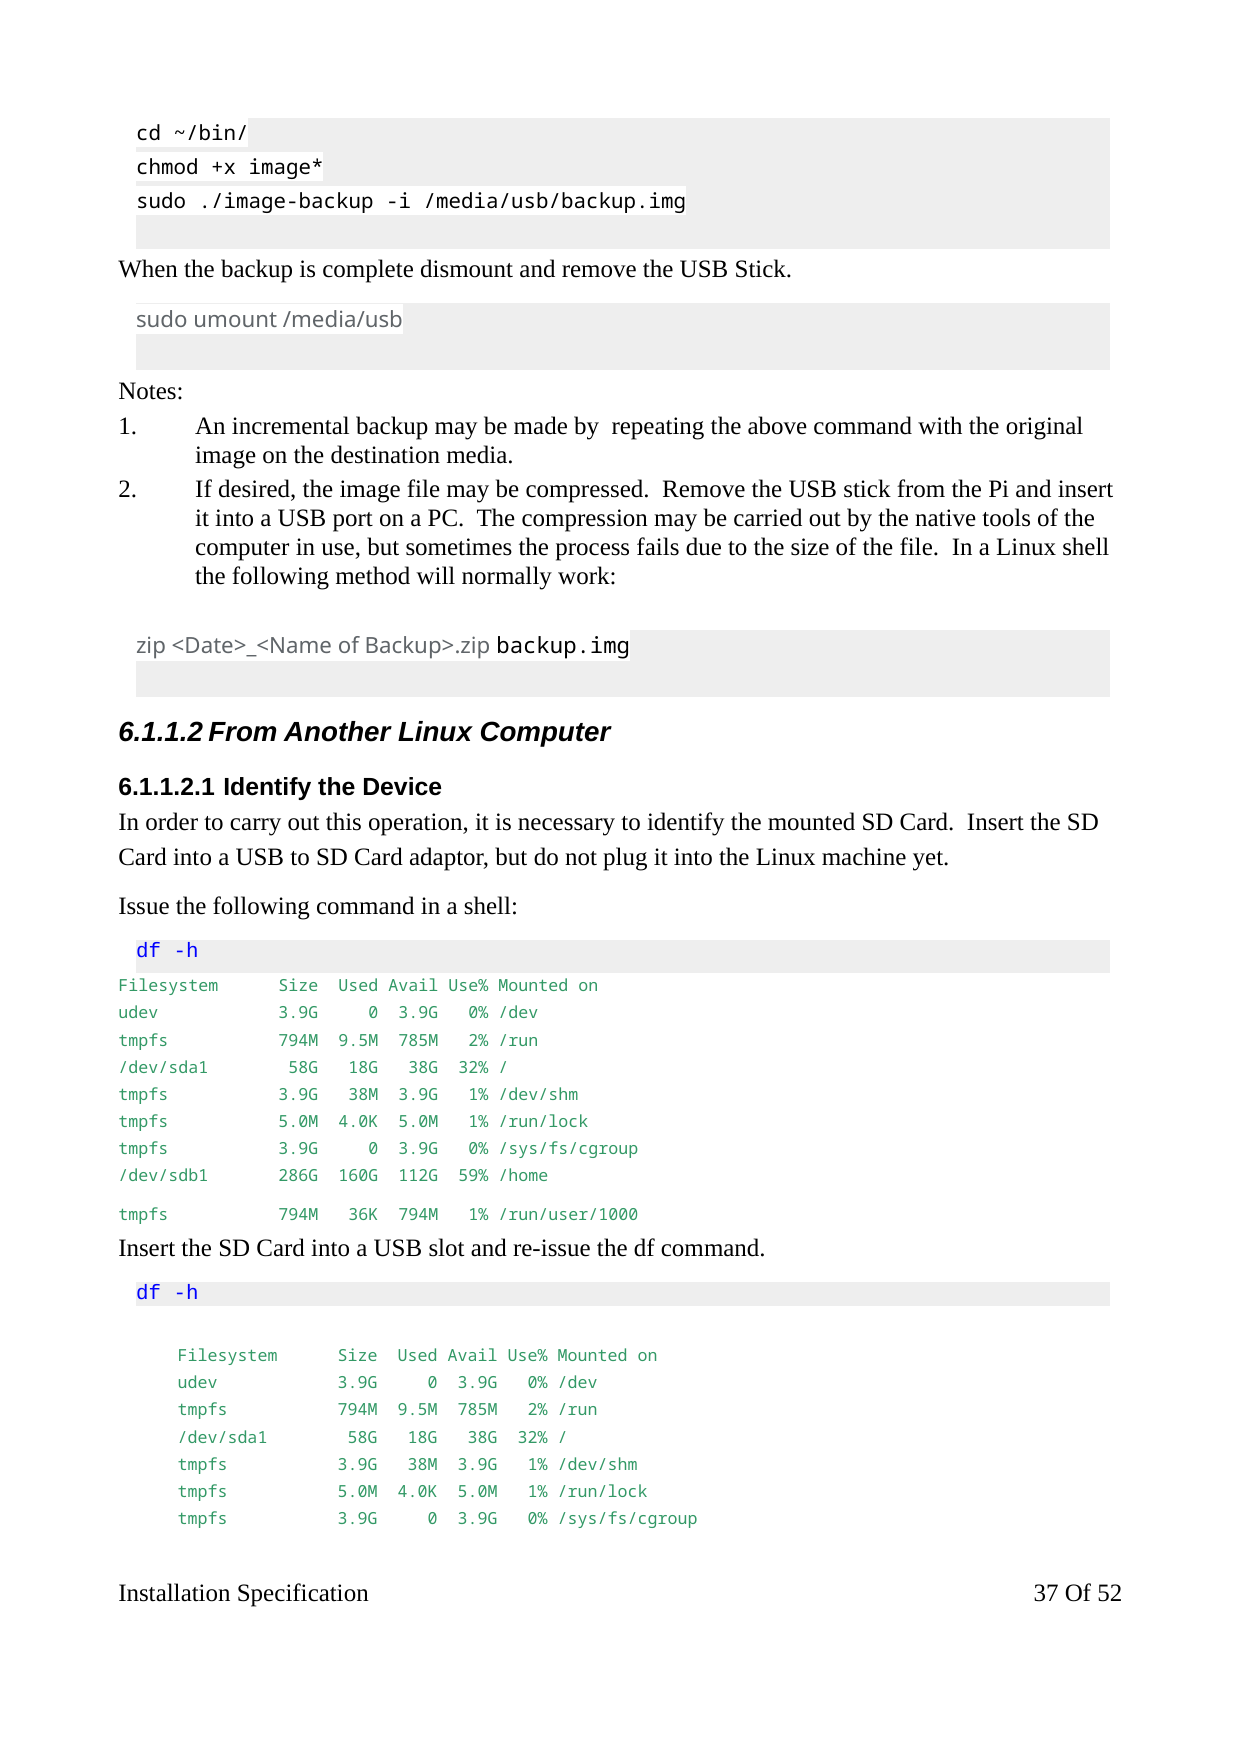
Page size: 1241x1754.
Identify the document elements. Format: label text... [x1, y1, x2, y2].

text Filesystem Size Used Avail Use% Mounted on udev 3.9G 0 3.9G 0% /dev tmpfs 794M 9.5M 785M 2% /run /dev/sda1 58G 18G 38G 32% / tmpfs 3.9G 38M 3.9G 1% /dev/shm tmpfs 5.0M 4.0K 5.0M 1% /run/lock tmpfs 3.9G 0 3.9G 0% /sys/fs/cgroup /dev/sdb1 286G 160G 112G 59% /home tmpfs 794M 36K 794M 1% /run/user/1000 Insert the SD Card into a USB slot and re-issue the df command. [118, 974, 1122, 1262]
text cd ~/bin/ [136, 118, 1110, 147]
text df -h [136, 940, 1110, 963]
text Issue the following command in a shell: [118, 891, 1122, 919]
text 2. If desired, the image file may be compressed. Remove the USB stick from the Pi and insert it into a USB port on a PC. The compression may be carried out by the native tools of the computer in use, but sometimes the process fails due to the size of the file. In a Linux shell the following method will normally work: [118, 474, 1122, 589]
text chmod +x image* [136, 152, 1110, 181]
subtitle Identify the Device [118, 772, 1122, 801]
text In order to carry out this operation, it is necessary to identify the mounted SD Card. Insert the SD Card into a USB to SD Card adaptor, but do not plug it into the Linux machine yet. [118, 807, 1122, 870]
text sudo ./image-backup -i /media/usb/backup.img [136, 186, 1110, 215]
text 1. An incremental backup may be made by repeating the above command with the original image on the destination media. [118, 411, 1122, 468]
subtitle From Another Linux Computer [118, 716, 1122, 747]
text Filesystem Size Used Avail Use% Mounted on udev 3.9G 0 3.9G 0% /dev tmpfs 794M 9.5M 785M 2% /run /dev/sda1 58G 18G 38G 32% / tmpfs 3.9G 38M 3.9G 1% /dev/shm tmpfs 5.0M 4.0K 5.0M 1% /run/lock tmpfs 3.9G 0 3.9G 0% /sys/fs/cgroup [177, 1311, 1110, 1529]
text Notes: [118, 376, 1122, 405]
text zip <Date>_<Name of Backup>.zip backup.img [136, 630, 1110, 661]
text sudo umount /media/usb [136, 303, 1110, 334]
text df -h [136, 1282, 1110, 1306]
text When the backup is complete dismount and remove the USB Stick. [118, 254, 1122, 283]
